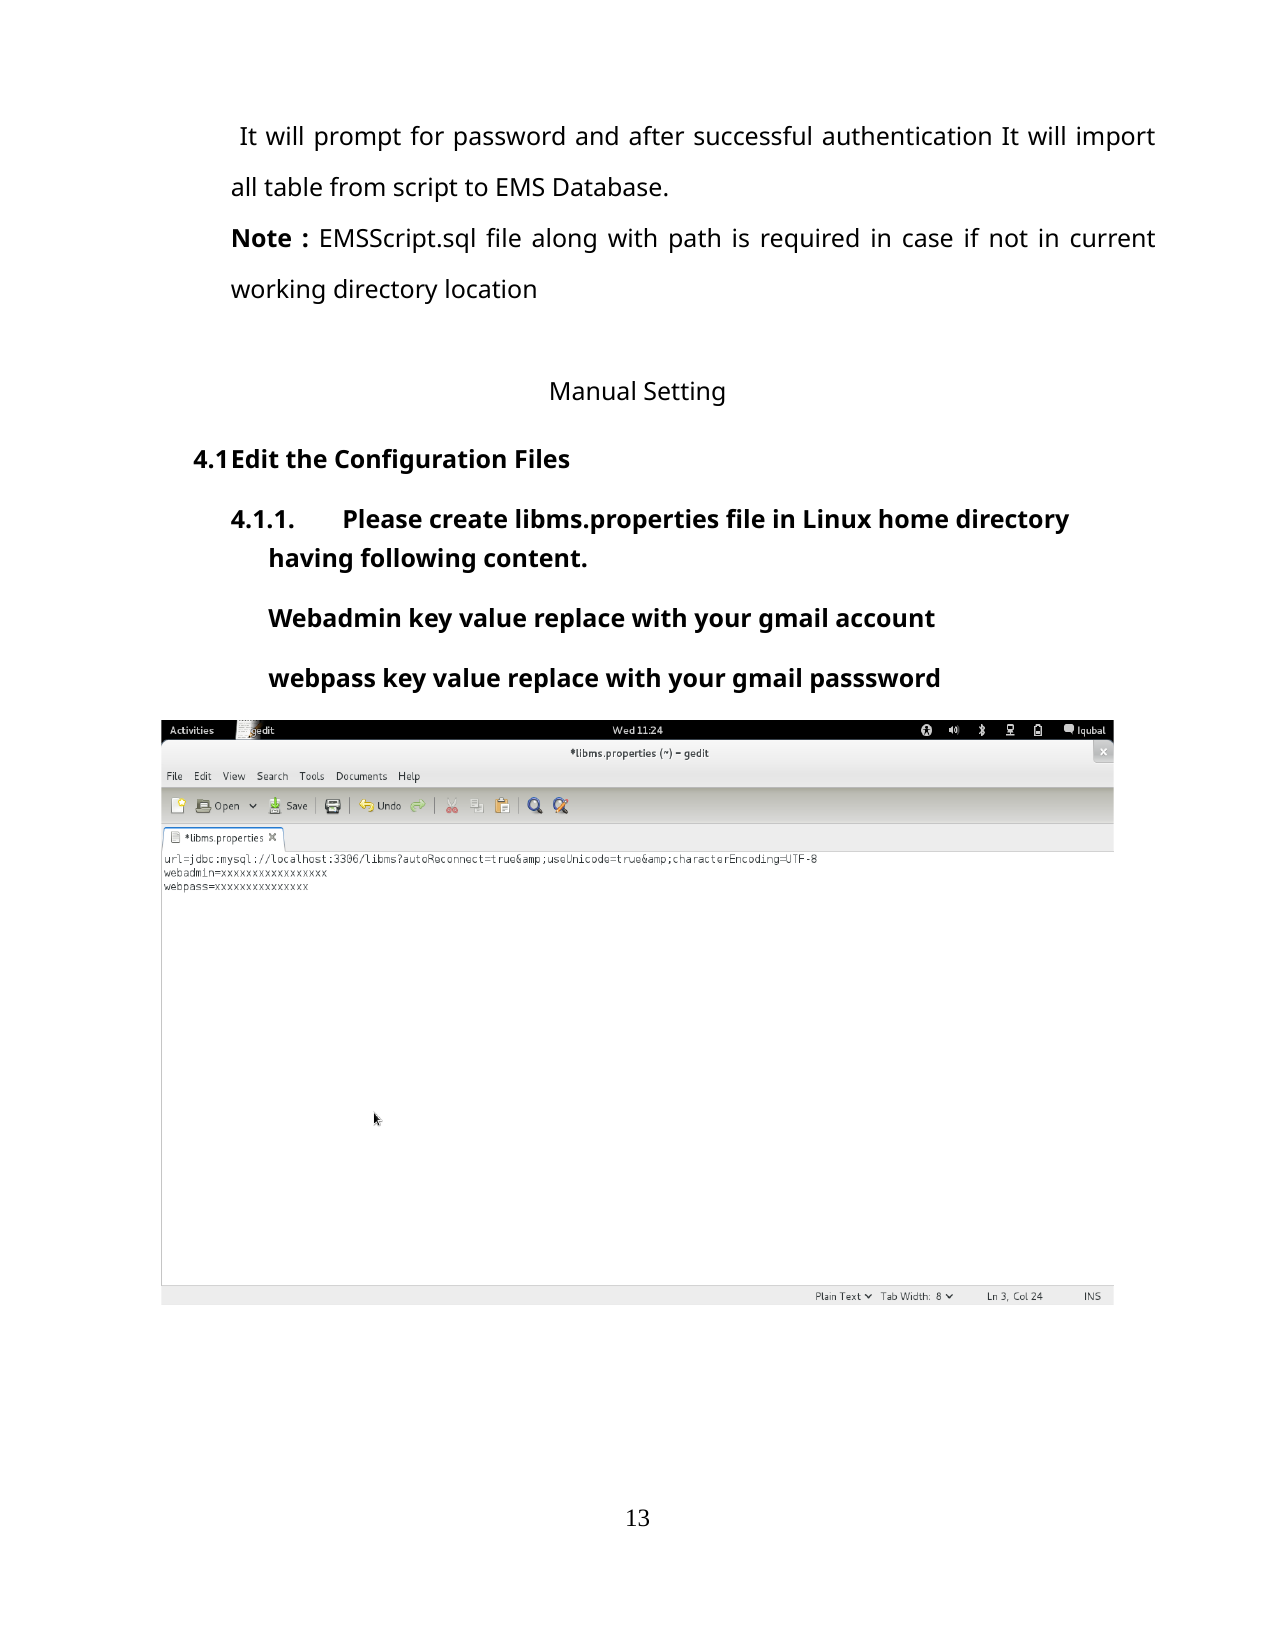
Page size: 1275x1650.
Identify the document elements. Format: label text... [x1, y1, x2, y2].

text Manual Setting [118, 373, 1157, 407]
list Webadmin key value replace with your gmail account [231, 601, 1157, 635]
text Note : EMSScript.sql file along with path is required in case if not in current working directory location [231, 220, 1157, 305]
list Please create libms.properties file in Linux home directory having following content. [231, 501, 1157, 575]
list webpass key value replace with your gmail passsword [231, 661, 1157, 695]
text It will prompt for password and after successful authentication It will import all table from script to EMS Database. [231, 118, 1157, 203]
list Edit the Configuration Files [193, 441, 1157, 476]
picture [161, 720, 1114, 1305]
